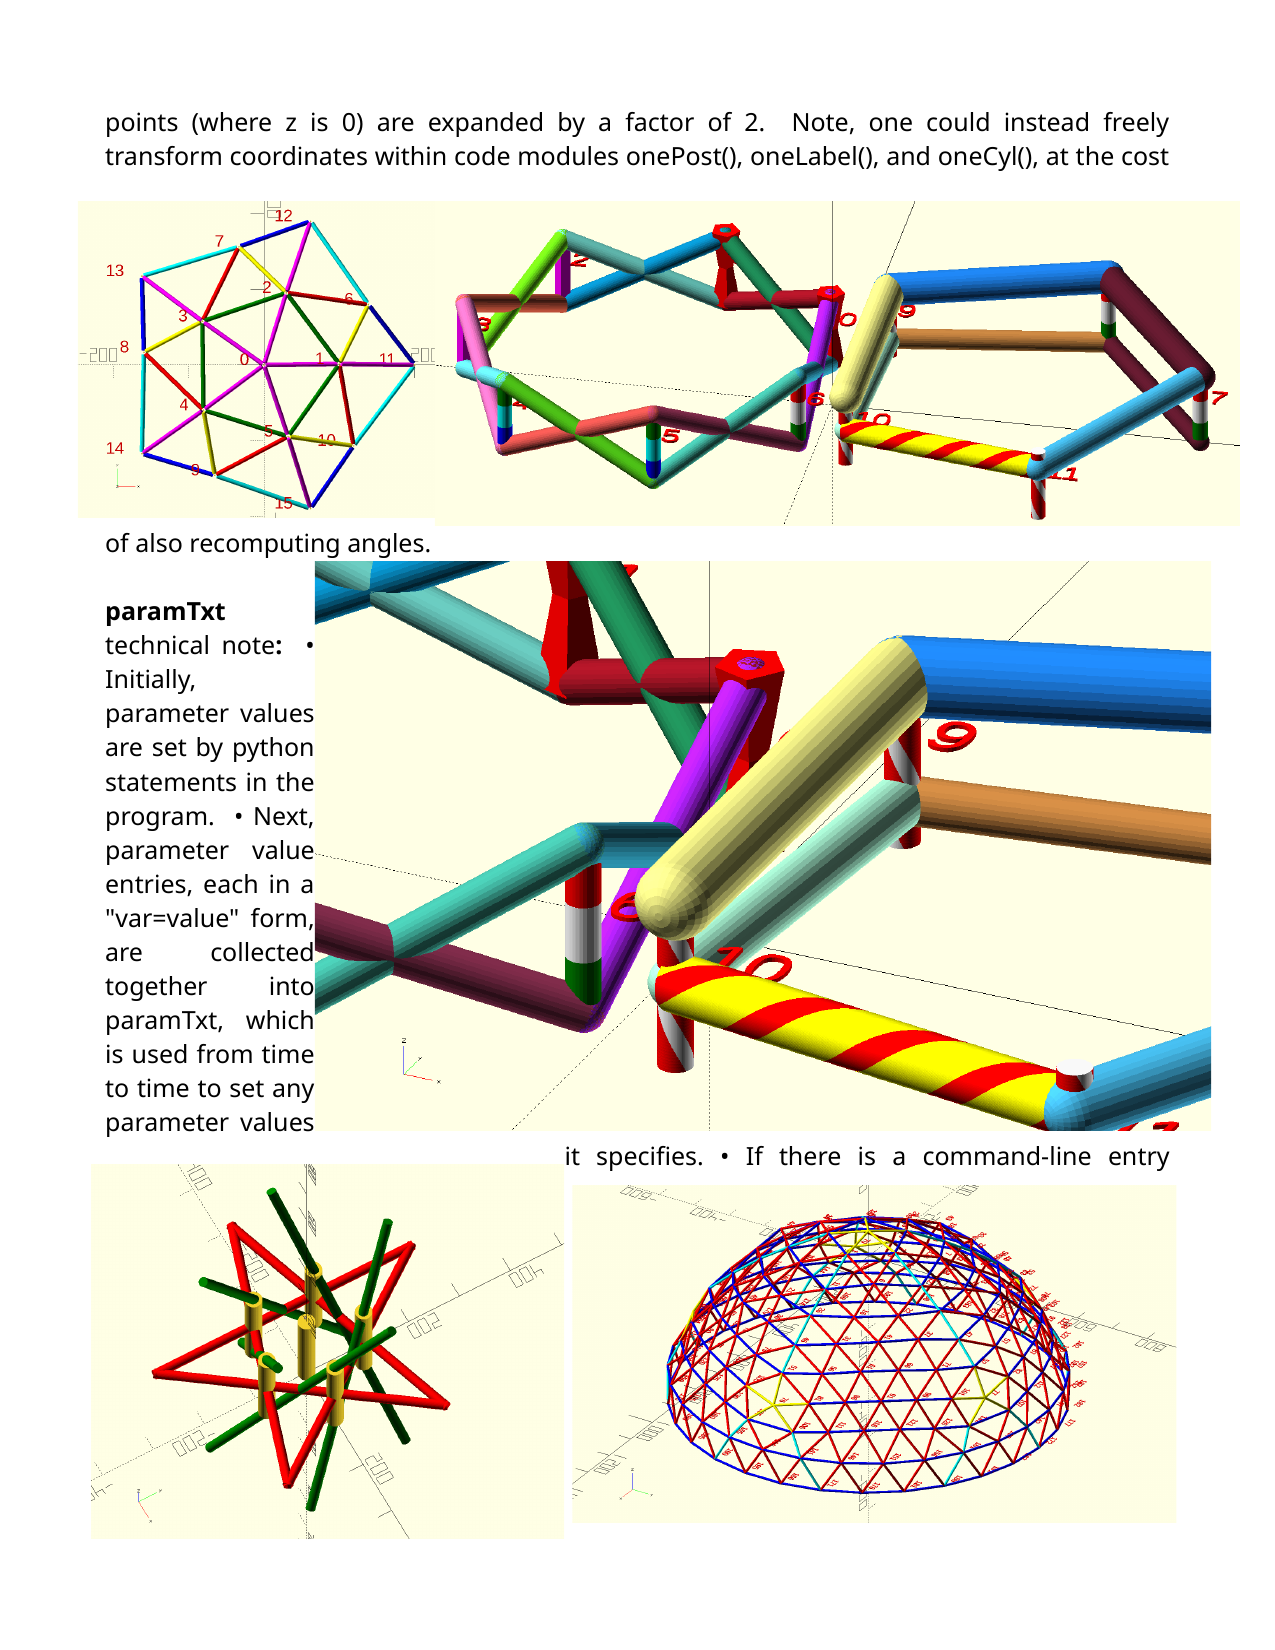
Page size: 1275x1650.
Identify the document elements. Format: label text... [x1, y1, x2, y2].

text points (where z is 0) are expanded by a factor of 2. Note, one could instead freely transform coordinates within code modules onePost(), oneLabel(), and oneCyl(), at the cost [105, 105, 1170, 201]
text of also recomputing angles. [105, 518, 1170, 560]
picture [314, 561, 372, 590]
picture [91, 1164, 565, 1539]
picture [572, 1185, 1177, 1523]
picture [314, 561, 1212, 1131]
text paramTxt technical note: • Initially, parameter values are set by python statements in the program. • Next, parameter value entries, each in a "var=value" form, are collected together into paramTxt, which is used from time to time to set any parameter values it specifies. • If there is a command-line entry [105, 594, 1170, 1173]
picture [77, 201, 1240, 526]
